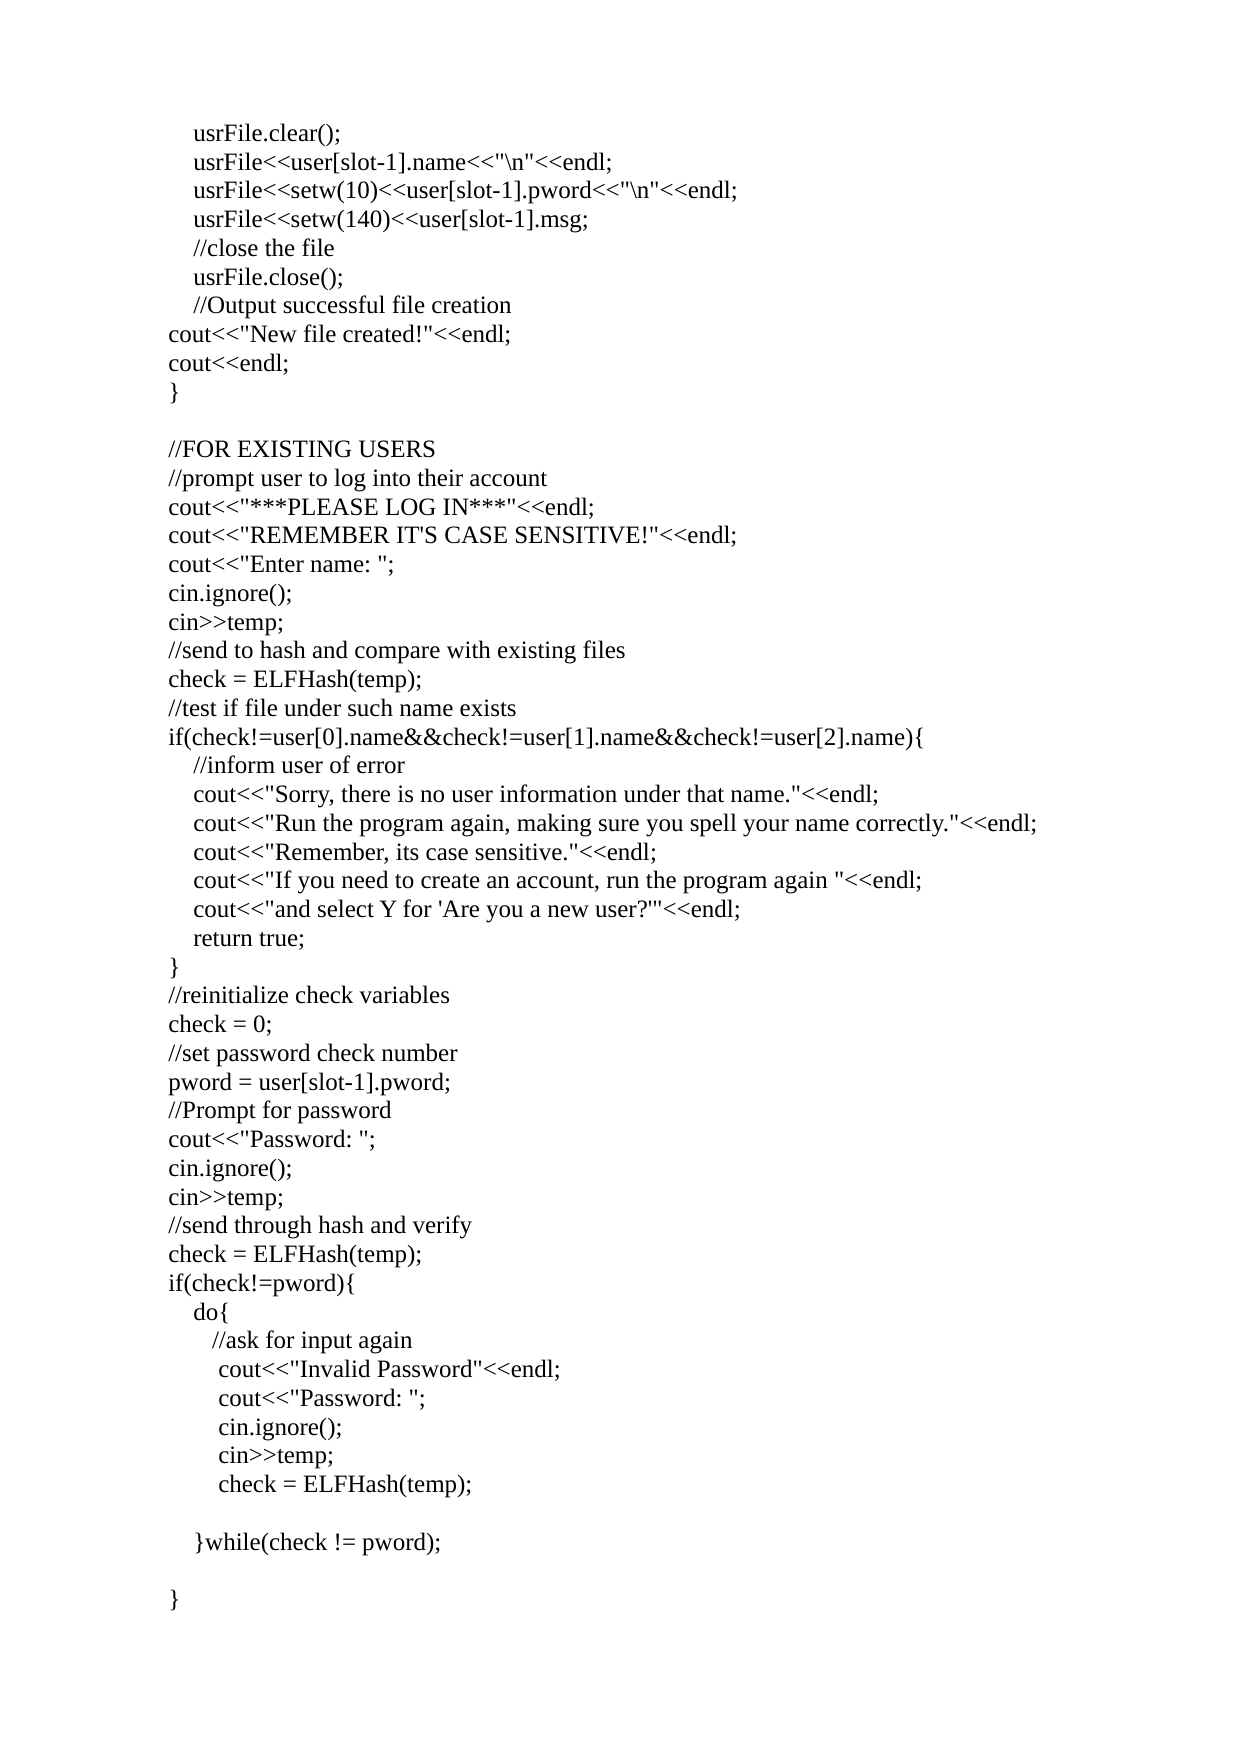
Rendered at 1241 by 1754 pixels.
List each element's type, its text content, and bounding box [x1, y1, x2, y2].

text usrFile.close(); [118, 262, 1122, 291]
text cout<<"and select Y for 'Are you a new user?'"<<endl; [118, 894, 1122, 923]
text } [118, 377, 1122, 406]
text cin>>temp; [118, 607, 1122, 636]
text } [118, 1584, 1122, 1613]
text cout<<"Remember, its case sensitive."<<endl; [118, 837, 1122, 866]
text cin>>temp; [118, 1441, 1122, 1469]
text check = ELFHash(temp); [118, 1239, 1122, 1268]
text cout<<"Sorry, there is no user information under that name."<<endl; [118, 779, 1122, 808]
text //send through hash and verify [118, 1211, 1122, 1239]
text usrFile.clear(); [118, 118, 1122, 147]
text pword = user[slot-1].pword; [118, 1067, 1122, 1096]
text cout<<"New file created!"<<endl; [118, 319, 1122, 348]
text //close the file [118, 233, 1122, 262]
text cin.ignore(); [118, 578, 1122, 607]
text cout<<"Invalid Password"<<endl; [118, 1354, 1122, 1383]
text check = 0; [118, 1009, 1122, 1038]
text //Prompt for password [118, 1096, 1122, 1124]
text }while(check != pword); [118, 1527, 1122, 1556]
text //set password check number [118, 1038, 1122, 1067]
text return true; [118, 923, 1122, 952]
text cout<<"Enter name: "; [118, 549, 1122, 578]
text cin.ignore(); [118, 1412, 1122, 1441]
text if(check!=pword){ [118, 1268, 1122, 1297]
text //FOR EXISTING USERS [118, 434, 1122, 463]
text //test if file under such name exists [118, 693, 1122, 722]
text cout<<"Run the program again, making sure you spell your name correctly."<<endl; [118, 808, 1122, 837]
text cin.ignore(); [118, 1153, 1122, 1182]
text cout<<"REMEMBER IT'S CASE SENSITIVE!"<<endl; [118, 521, 1122, 549]
text cout<<endl; [118, 348, 1122, 377]
text if(check!=user[0].name&&check!=user[1].name&&check!=user[2].name){ [118, 722, 1122, 751]
text //reinitialize check variables [118, 981, 1122, 1009]
text usrFile<<setw(10)<<user[slot-1].pword<<"\n"<<endl; [118, 176, 1122, 204]
text do{ [118, 1297, 1122, 1326]
text //inform user of error [118, 751, 1122, 779]
text cin>>temp; [118, 1182, 1122, 1211]
text //ask for input again [118, 1326, 1122, 1354]
text } [118, 952, 1122, 981]
text cout<<"***PLEASE LOG IN***"<<endl; [118, 492, 1122, 521]
text //prompt user to log into their account [118, 463, 1122, 492]
text check = ELFHash(temp); [118, 664, 1122, 693]
text check = ELFHash(temp); [118, 1469, 1122, 1498]
text usrFile<<user[slot-1].name<<"\n"<<endl; [118, 147, 1122, 176]
text //send to hash and compare with existing files [118, 636, 1122, 664]
text cout<<"Password: "; [118, 1383, 1122, 1412]
text cout<<"Password: "; [118, 1124, 1122, 1153]
text //Output successful file creation [118, 291, 1122, 319]
text usrFile<<setw(140)<<user[slot-1].msg; [118, 204, 1122, 233]
text cout<<"If you need to create an account, run the program again "<<endl; [118, 866, 1122, 894]
